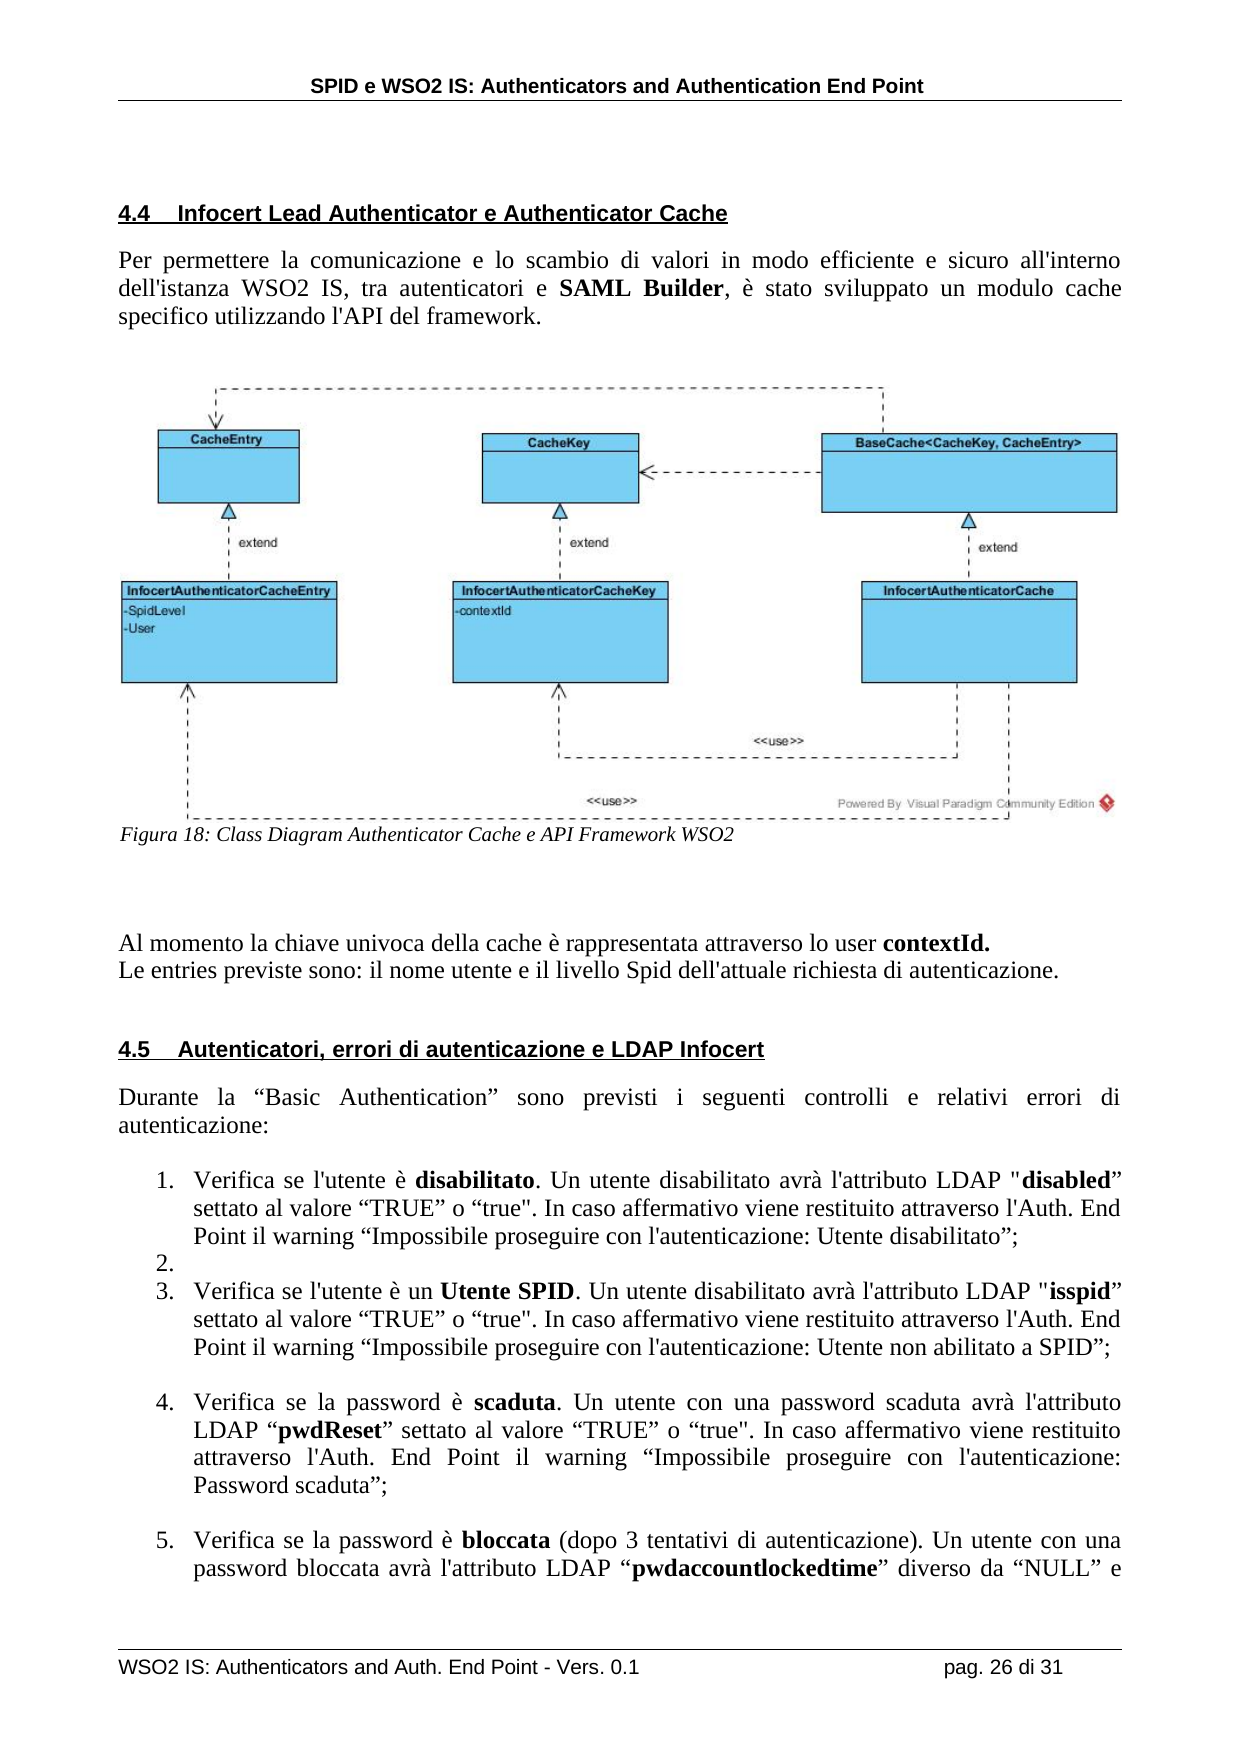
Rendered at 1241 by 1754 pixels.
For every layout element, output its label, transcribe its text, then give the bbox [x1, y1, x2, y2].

list Verifica se la password è bloccata (dopo 3 tentativi di autenticazione). Un utente con una password bloccata avrà l'attributo LDAP “pwdaccountlockedtime” diverso da “NULL” e [156, 1527, 1122, 1582]
text Durante la “Basic Authentication” sono previsti i seguenti controlli e relativi errori di autenticazione: [118, 1083, 1122, 1139]
text Per permettere la comunicazione e lo scambio di valori in modo efficiente e sicuro all'interno dell'istanza WSO2 IS, tra autenticatori e SAML Builder, è stato sviluppato un modulo cache specifico utilizzando l'API del framework. [118, 247, 1122, 330]
text Al momento la chiave univoca della cache è rappresentata attraverso lo user contextId. [118, 929, 1122, 957]
list Verifica se la password è scaduta. Un utente con una password scaduta avrà l'attributo LDAP “pwdReset” settato al valore “TRUE” o “true". In caso affermativo viene restituito attraverso l'Auth. End Point il warning “Impossibile proseguire con l'autenticazione: Password scaduta”; [156, 1388, 1122, 1499]
subtitle Infocert Lead Authenticator e Authenticator Cache [118, 200, 1122, 226]
picture [119, 385, 1121, 823]
list Verifica se l'utente è un Utente SPID. Un utente disabilitato avrà l'attributo LDAP "isspid” settato al valore “TRUE” o “true". In caso affermativo viene restituito attraverso l'Auth. End Point il warning “Impossibile proseguire con l'autenticazione: Utente non abilitato a SPID”; [156, 1277, 1122, 1360]
text Figura 18: Class Diagram Authenticator Cache e API Framework WSO2 [120, 823, 1120, 846]
text Le entries previste sono: il nome utente e il livello Spid dell'attuale richiesta di autenticazione. [118, 957, 1122, 984]
subtitle Autenticatori, errori di autenticazione e LDAP Infocert [118, 1037, 1122, 1062]
list Verifica se l'utente è disabilitato. Un utente disabilitato avrà l'attributo LDAP "disabled” settato al valore “TRUE” o “true". In caso affermativo viene restituito attraverso l'Auth. End Point il warning “Impossibile proseguire con l'autenticazione: Utente disabilitato”; [156, 1166, 1122, 1249]
